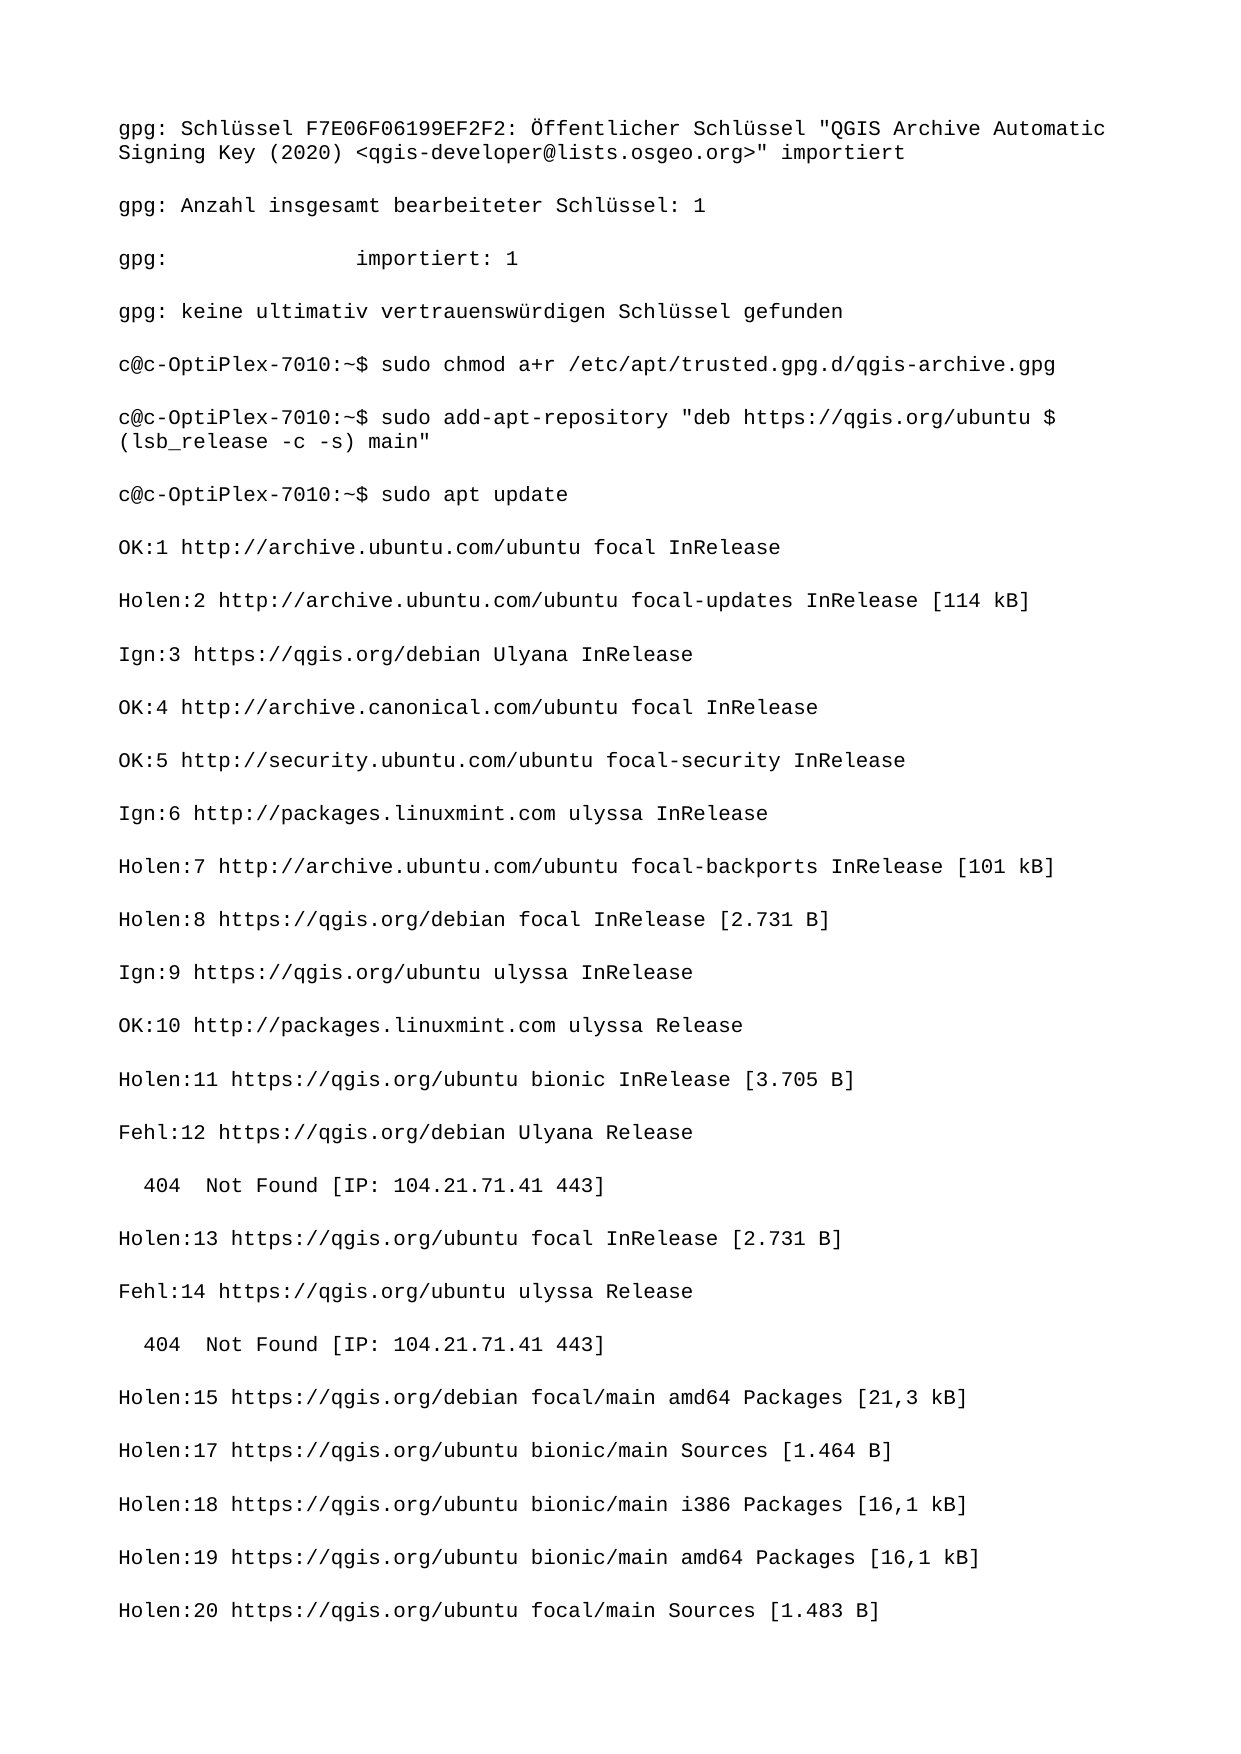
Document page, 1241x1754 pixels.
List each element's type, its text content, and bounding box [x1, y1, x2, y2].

text Holen:13 https://qgis.org/ubuntu focal InRelease [2.731 B] [118, 1228, 1122, 1252]
text Ign:3 https://qgis.org/debian Ulyana InRelease [118, 643, 1122, 667]
text gpg: importiert: 1 [118, 248, 1122, 272]
text OK:5 http://security.ubuntu.com/ubuntu focal-security InRelease [118, 750, 1122, 773]
text OK:10 http://packages.linuxmint.com ulyssa Release [118, 1015, 1122, 1039]
text Holen:11 https://qgis.org/ubuntu bionic InRelease [3.705 B] [118, 1068, 1122, 1092]
text Holen:19 https://qgis.org/ubuntu bionic/main amd64 Packages [16,1 kB] [118, 1547, 1122, 1570]
text gpg: keine ultimativ vertrauenswürdigen Schlüssel gefunden [118, 301, 1122, 325]
text Holen:18 https://qgis.org/ubuntu bionic/main i386 Packages [16,1 kB] [118, 1493, 1122, 1517]
text Holen:7 http://archive.ubuntu.com/ubuntu focal-backports InRelease [101 kB] [118, 856, 1122, 880]
text Fehl:12 https://qgis.org/debian Ulyana Release [118, 1122, 1122, 1145]
text Ign:9 https://qgis.org/ubuntu ulyssa InRelease [118, 962, 1122, 986]
text 404 Not Found [IP: 104.21.71.41 443] [118, 1334, 1122, 1358]
text c@c-OptiPlex-7010:~$ sudo apt update [118, 484, 1122, 508]
text Holen:15 https://qgis.org/debian focal/main amd64 Packages [21,3 kB] [118, 1387, 1122, 1411]
text OK:1 http://archive.ubuntu.com/ubuntu focal InRelease [118, 537, 1122, 561]
text Holen:8 https://qgis.org/debian focal InRelease [2.731 B] [118, 909, 1122, 933]
text Fehl:14 https://qgis.org/ubuntu ulyssa Release [118, 1281, 1122, 1305]
text 404 Not Found [IP: 104.21.71.41 443] [118, 1175, 1122, 1198]
text Holen:2 http://archive.ubuntu.com/ubuntu focal-updates InRelease [114 kB] [118, 590, 1122, 614]
text gpg: Schlüssel F7E06F06199EF2F2: Öffentlicher Schlüssel "QGIS Archive Automatic Signing Key (2020) <qgis-developer@lists.osgeo.org>" importiert [118, 118, 1122, 165]
text c@c-OptiPlex-7010:~$ sudo chmod a+r /etc/apt/trusted.gpg.d/qgis-archive.gpg [118, 354, 1122, 378]
text Holen:17 https://qgis.org/ubuntu bionic/main Sources [1.464 B] [118, 1440, 1122, 1464]
text c@c-OptiPlex-7010:~$ sudo add-apt-repository "deb https://qgis.org/ubuntu $(lsb_release -c -s) main" [118, 407, 1122, 455]
text OK:4 http://archive.canonical.com/ubuntu focal InRelease [118, 697, 1122, 720]
text Holen:20 https://qgis.org/ubuntu focal/main Sources [1.483 B] [118, 1600, 1122, 1623]
text Ign:6 http://packages.linuxmint.com ulyssa InRelease [118, 803, 1122, 827]
text gpg: Anzahl insgesamt bearbeiteter Schlüssel: 1 [118, 195, 1122, 218]
